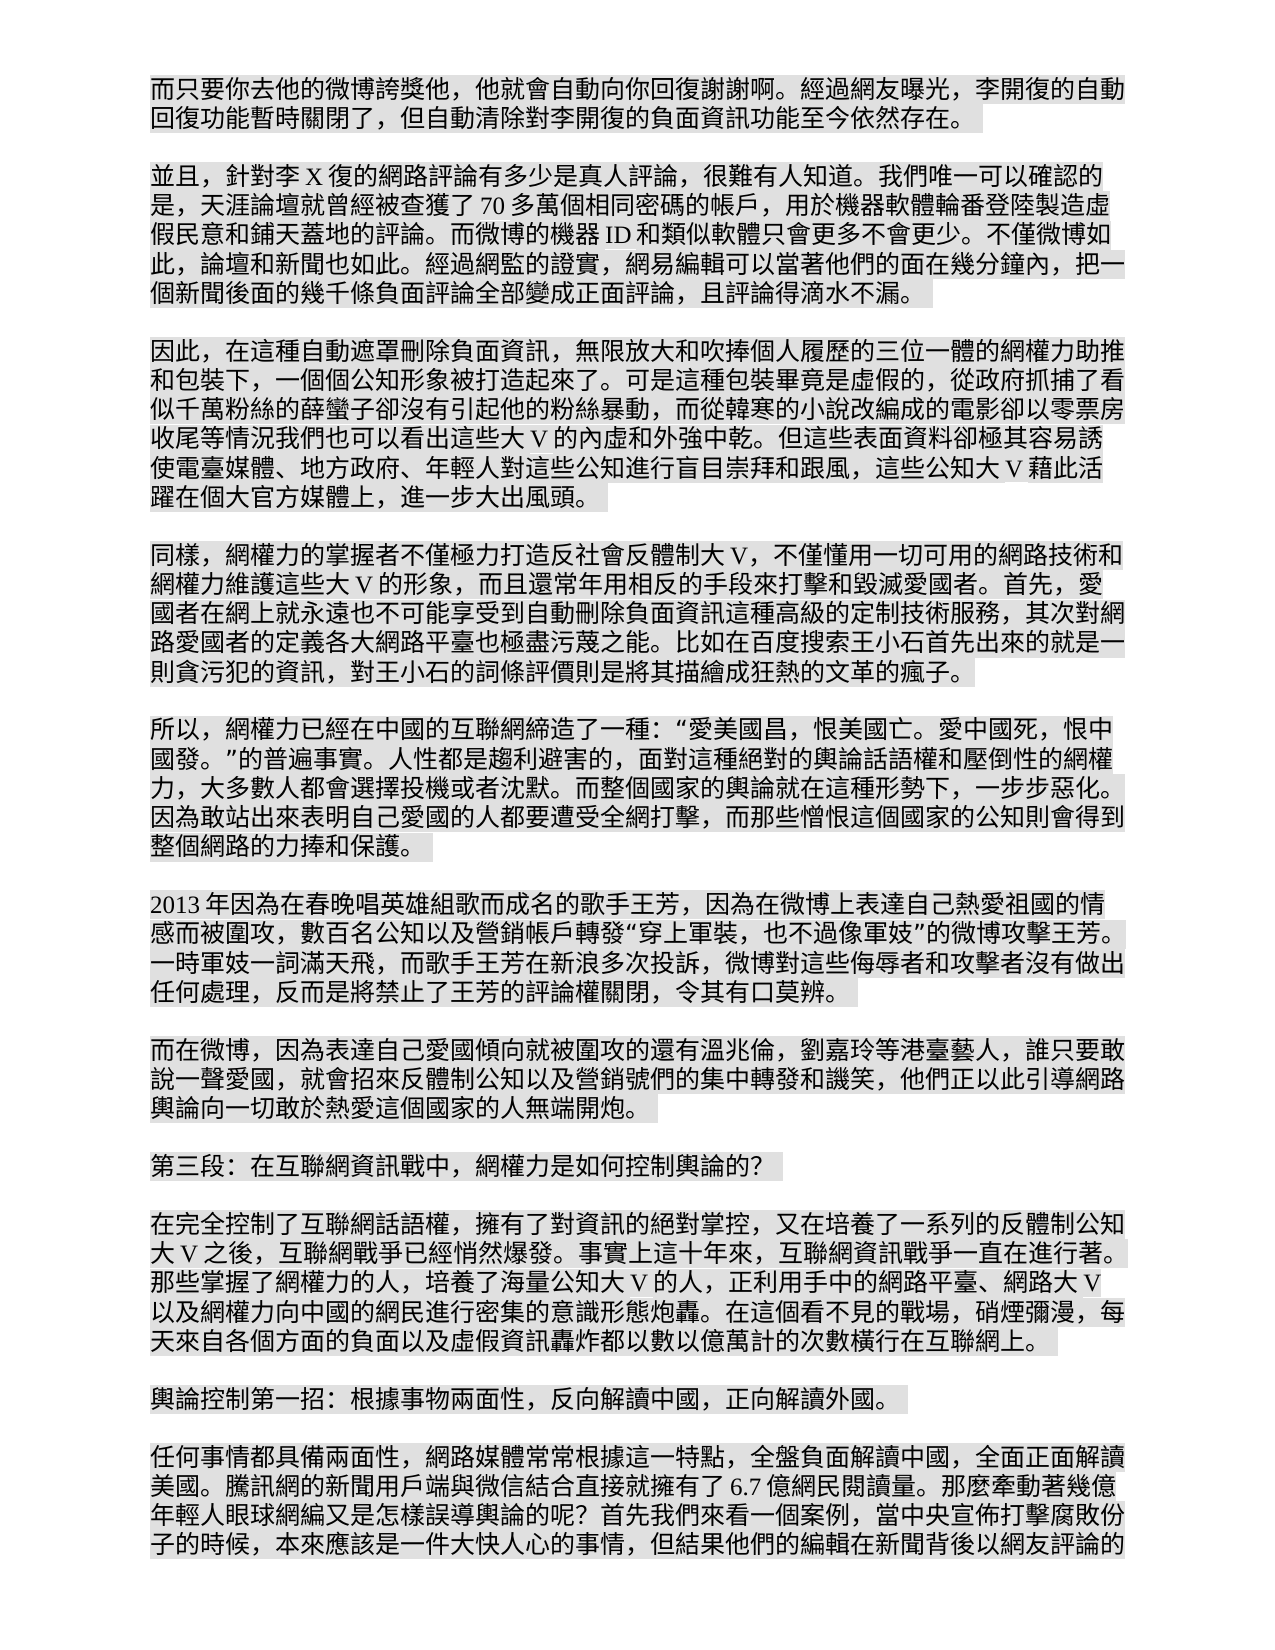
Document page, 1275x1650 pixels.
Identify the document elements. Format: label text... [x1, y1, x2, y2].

text 謝謝如龙提供這文章的連結。我怕連結往往很快就會失效，所以把文章複製下來，轉成繁體，讓台灣人讀一讀。強烈推薦。 第一次聽到韓寒，盛傳上億點閱率，於是我就去看他寫些什麼，文筆不錯，但內容並無深刻之處，水平一般，往往是一些所謂社會批判，但多屬雞毛蒜皮。於是我感到很不解，這樣的文字為何動輒千百萬人及時點閱，看兩篇就膩死了不是嗎？我並沒有任何推論，只是當時確實覺得很納悶。 後來，慢慢懂了網路，懂了網軍，懂了資訊操控，再加上台灣全然肆無忌憚的哄抬與造神現象，把那些綠油油的低能無恥的人渣們，一個個捧成明星、英雄、意見領袖，我這才真正看清楚我是活在一個什麼樣的世界中。 人們常把中國和言論管控及缺乏言論自由畫上等號，這完全是鬼扯蛋。中國的管控能力與範圍，差不多就像我在管控巴勒網一樣，只及於自身，而不是像美國那樣無所不在地管控全世界，並且每天散發根本數不清的各種假新聞與扭曲不實言論。我難道不能管理巴勒網？難道我要讓那些垃圾文字及造謠扭曲的極大量訊息充斥整個巴勒網？中國的言論管控，頂多就是像巴勒網這樣，把它乘以一億倍，都遠遠還比不上西方社會及美國滴水不漏無孔不入的管控、滲透與攻擊。 我始終相信這是一個大問題，但它的解決恐怕得透過兩樣東西，一是科技能力，二是資金。天底下並沒有所謂 "清者自清濁者自濁" 這回事；清濁的呈現，恰恰反映了一種能力的展現。這基本上就是一場戰爭，美國在這方面遙遙領先，中國卻像個很善良的北七那樣，每天吃啞巴虧，每天被霸凌，自己是這場戰爭的最大受害者，卻反而還揹了滿身黑鍋。 陳真 2017. 08. 26 =========================== 周小平：文化冷戰與網權力揭秘 2014-03-24 來源：https://goo.gl/dzbNFD 中美較量進入關鍵時代，硬實力不斷下滑的美國，為何仍自信滿滿？ 美國的巧實力和軟實力究竟是如何運作的？ 互聯網為何屢屢淪為顔色革命的最大幫兇？ 看不見的網路輿論為何可以輕易操縱政局？ 泛濫的虛假資訊和失控的網路當如何治理？ 批量化造謠與軍團化的輿論犯罪與資訊恐怖主義究竟應如何防範？ 第一段：網路輿論和網權力是如何失控的？ 進入21世紀以來，網路成為了一種全新的資訊獲取方式，憑藉其快捷的傳播效率和靈活多變的特色受到了全體年輕人的追捧。網路資訊傳播方式超越了工業時代的報紙、電視、千倍不止。其差距就好像火藥槍與原子彈的差距一樣。 有人曾經對我說“周小平，我認為網路是年輕人獲取資訊的重要渠道。”我回答他說：“不對，網路不是年輕人獲取資訊的重要渠道，而是唯一渠道。”現在的年輕人不看電視也不看報紙，即便偶爾看了，他們也不會完全相信電視和報紙的說法，而是會去網路上求證一下，或者通過網路參與討論。因此，互聯網成為了年輕人獲取資訊建立世界觀的唯一渠道。但是，現在這個渠道早就被別人佔領了。 與美國對互聯網的嚴格管理相反的是：我們國家的互聯網一直處於一種疏於管理的狀態。這種疏於管理的狀態造成的結果並非是讓中國的互聯網變成一個無序的自由資訊場，而是讓中國的互聯網淪為了一個被他人掌握和控制了的意識形態戰場。這種明顯的控制我們可以從以下幾個方面清晰地得到驗證。 首先：任何一個網民從進入網路世界的第一刻開始就落入了一個精心設計且組織嚴密的資訊圈套中。比如當網民註冊微博的時候，微博會自動推薦網民關注幾十個帳戶，而這些帳戶裏推薦的大V，100%都是在網上罵政府，或者傳播歷史虛無主義者，造謠，抹黑中華民族，貶低中國人，反對中國現行體制的博主。沒有一個愛國者能享受到這種“待遇”。 而在互聯網協會召開的一次研討會上，有人當面質疑網路媒體只推薦公知的時候，一位從21財跳槽到騰訊的總編輯則這樣當著國新辦和互聯網協會的政府官員回答道：“如果你們愛國者想要獲得我們媒體的推薦，那麼只有一個辦法，就是你們也像公知那樣說話，也推廣公知的理念，否則我們的平臺絕對不會推薦你們的東西。”。我覺得像這樣的人會毀了騰訊的新聞事實派的招牌，這樣的人是騰訊的負資產。 也就是說，在中國的互聯網上誰的粉絲多少，絕對不是由這些人自己的才能獲得的，而是憑藉他們的政*治站隊來獲得的，誰把中國罵得狠，誰反黨反得凶，誰就有粉絲，誰就有話語權。比如某著名反體制律師就在微博的推薦下，幾個月漲了數百萬粉絲。這些粉絲全部是被動，被迫關注的這位律師。因此在網路平臺上，任何一個人，都可以成為大師和大V，前提就是你得醜化中國，反對體制。只要你敢醜化中國，反對體制，自然就會有掌握網路推薦權的人，會給你助力添柴。 因此中國的網民從一上網開始，就會被迫地受到這些反社會和反體制大V的誘導，而那些反駁公知的聲音，愛國的聲音則被生硬的遮罩了，所以在現在這個網路上愛國的聲音永遠辯論不過恨國的聲音，正能量遠遠少於負能量。其原因就是在於網權力的擁有者刻意推薦恨國大V，刻意推薦負能量資訊。然而他們不僅大量推薦恨國大V，刻意推薦負能量資訊。而且還刪除正能量資訊，封殺正能量博主。在當前的互聯網，愛國者不僅得不到推薦，就連正常行文也不行。針對愛國者和正能量的各種封殺手段層出不窮，一刻都沒有停止過。 比如在微博上，他們讓公知大V漲粉，卻讓愛國者掉粉。比如我和一些朋友的賬號都出現了很奇怪的現象，那就是我們的真實粉絲關注和互相關注總是會莫名其妙地被自動取消，而粉絲質量也越來越差。每天都會有大量的僵屍粉和機器人ID替換掉我們的真實粉絲。 在微信，任何一篇正能量文章，哪怕是經過正規媒體發表的，微信的編輯也會將其遮罩，禁止群發。而抹黑中國的，造謠中國的，都會被大量放行。比如，12月25日發佈紀念毛主席的文章《他和他們的家國夢》，全文無一個敏感詞，竟被微信遮罩，但同日，拐彎抹角詆毀毛主席的文章《毛澤東和他的情婦們》卻被微信編輯大量放行，轉發數億次之多。再比如文章《請不要辜負這個時代》時常微信遮罩，而用假資料造謠抹黑中國的所謂《2014年中國國情資文》則被微信編輯大量放行，轉發數億次之多。再在比如質疑公知的微信經常被編輯封殺，而造謠總書記家人的謠言《習主席的女兒為什麼拒絕回國》則被微信編輯大量放行，轉發數億次之多。 不僅在微博和微信，在網路各大論壇，新聞頻道也是如此。恨國公知，反體制人物的言論永遠會被熱門置頂，而愛國者的文章則從來享受不到這個待遇，就算偶爾被要求推薦，他們也只是做個樣子，放在一個沒有流量的位置，或者給你換一個沒有意義的標題，以此來降低你的文章點擊量。所以，在這種情況下，中國的年輕人如果不反黨反社會反體制那才怪了。意識形態的形成是大量資訊長期灌輸的結果，但年輕人每天接收到的都是這些資訊，我們還能奢望網路上能誕生正能量嗎？顯然是不行的。 第二段：網權力是如何打造大V，又是如何打擊愛國者的？ 我們都知道反體制公知大V似乎在網上民意很高，當然這是因為網權力的掌握者給予了他們大量的粉絲和話語權，網路平臺的編輯給予了他們大量的推薦。可這僅僅是一個方面，因為網路上一直也充斥著對他們的質疑之聲，可是質疑反體制公知大V的聲音卻總是無法放大。我們還知道網路上一直都有一群愛國網友在自覺自願地愛國，在積極主動地散播正能量，他們的支持者不少，可是他們卻總是被輕易地造謠和抹黑，這一切是怎麼發生的呢？ 偶像在數位時代是最容易被塑造的東西，因此網權力的掌握者可以通過互聯網輕鬆造神，大多數互聯網的公知大V其實都是經不起推敲的，但網權力的掌握者可以讓他們不受到推敲。大多數愛國者在網路上實際表達的不過是一些樸素的愛國情懷，他們本身都是一些平凡的普通人，但網權力的擁有者則可以輕鬆地針對他們發起一場無處不在的網路大字報，用文革的方式將他們打倒。 比如著名公知李X復(陳真按：可能是指李開復)，造謠傳謠只是他的副業，而通過深入中國互聯網產業，頭頂天使投資人的光環，對中國互聯網從業者和創業者進行精神洗腦這才是他的真正使命。在他掌舵穀歌期間，穀歌用棱鏡計劃監控和盜取中國政府資料以及網民網銀資訊，他多次在各種互聯網創業大會上宣傳基督教和美國的所謂的民主體制，2012年他甚至誘騙了即刻搜索的鄧亞萍，他向鄧亞萍推薦了兩個自己原來在穀歌的手下，用一紙協定將即刻搜索的現金流耗盡，卻沒有給即刻搜索完成任何產品。但就是這樣的一個人，為什麼他在互聯網上看起來依然是擁泵無數好評連連呢？答案很簡單：這是一種假像。 李X復的微博下面千篇一律的粉絲祝福看似無可匹敵，但實際上這裏面是因為有人對其進行了技術處理。就算你半夜三點去李開復的微博評論批評他，或者用事實反駁並艾特他，那麼幾分鐘後你的批評就會被自動清除，然後拉黑，這種工作量顯然不是人力可以完成的。而只要你去他的微博誇獎他，他就會自動向你回復謝謝啊。經過網友曝光，李開復的自動回復功能暫時關閉了，但自動清除對李開復的負面資訊功能至今依然存在。 並且，針對李X復的網路評論有多少是真人評論，很難有人知道。我們唯一可以確認的是，天涯論壇就曾經被查獲了70多萬個相同密碼的帳戶，用於機器軟體輪番登陸製造虛假民意和鋪天蓋地的評論。而微博的機器ID和類似軟體只會更多不會更少。不僅微博如此，論壇和新聞也如此。經過網監的證實，網易編輯可以當著他們的面在幾分鐘內，把一個新聞後面的幾千條負面評論全部變成正面評論，且評論得滴水不漏。 因此，在這種自動遮罩刪除負面資訊，無限放大和吹捧個人履歷的三位一體的網權力助推和包裝下，一個個公知形象被打造起來了。可是這種包裝畢竟是虛假的，從政府抓捕了看似千萬粉絲的薛蠻子卻沒有引起他的粉絲暴動，而從韓寒的小說改編成的電影卻以零票房收尾等情況我們也可以看出這些大V的內虛和外強中乾。但這些表面資料卻極其容易誘使電臺媒體、地方政府、年輕人對這些公知進行盲目崇拜和跟風，這些公知大V藉此活躍在個大官方媒體上，進一步大出風頭。 同樣，網權力的掌握者不僅極力打造反社會反體制大V，不僅懂用一切可用的網路技術和網權力維護這些大V的形象，而且還常年用相反的手段來打擊和毀滅愛國者。首先，愛國者在網上就永遠也不可能享受到自動刪除負面資訊這種高級的定制技術服務，其次對網路愛國者的定義各大網路平臺也極盡污蔑之能。比如在百度搜索王小石首先出來的就是一則貪污犯的資訊，對王小石的詞條評價則是將其描繪成狂熱的文革的瘋子。 所以，網權力已經在中國的互聯網締造了一種：“愛美國昌，恨美國亡。愛中國死，恨中國發。”的普遍事實。人性都是趨利避害的，面對這種絕對的輿論話語權和壓倒性的網權力，大多數人都會選擇投機或者沈默。而整個國家的輿論就在這種形勢下，一步步惡化。因為敢站出來表明自己愛國的人都要遭受全網打擊，而那些憎恨這個國家的公知則會得到整個網路的力捧和保護。 2013年因為在春晚唱英雄組歌而成名的歌手王芳，因為在微博上表達自己熱愛祖國的情感而被圍攻，數百名公知以及營銷帳戶轉發“穿上軍裝，也不過像軍妓”的微博攻擊王芳。一時軍妓一詞滿天飛，而歌手王芳在新浪多次投訴，微博對這些侮辱者和攻擊者沒有做出任何處理，反而是將禁止了王芳的評論權關閉，令其有口莫辨。 而在微博，因為表達自己愛國傾向就被圍攻的還有溫兆倫，劉嘉玲等港臺藝人，誰只要敢說一聲愛國，就會招來反體制公知以及營銷號們的集中轉發和譏笑，他們正以此引導網路輿論向一切敢於熱愛這個國家的人無端開炮。 第三段：在互聯網資訊戰中，網權力是如何控制輿論的？ 在完全控制了互聯網話語權，擁有了對資訊的絕對掌控，又在培養了一系列的反體制公知大V之後，互聯網戰爭已經悄然爆發。事實上這十年來，互聯網資訊戰爭一直在進行著。那些掌握了網權力的人，培養了海量公知大V的人，正利用手中的網路平臺、網路大V以及網權力向中國的網民進行密集的意識形態炮轟。在這個看不見的戰場，硝煙彌漫，每天來自各個方面的負面以及虛假資訊轟炸都以數以億萬計的次數橫行在互聯網上。 輿論控制第一招：根據事物兩面性，反向解讀中國，正向解讀外國。 任何事情都具備兩面性，網路媒體常常根據這一特點，全盤負面解讀中國，全面正面解讀美國。騰訊網的新聞用戶端與微信結合直接就擁有了6.7億網民閱讀量。那麼牽動著幾億年輕人眼球網編又是怎樣誤導輿論的呢？首先我們來看一個案例，當中央宣佈打擊腐敗份子的時候，本來應該是一件大快人心的事情，但結果他們的編輯在新聞背後以網友評論的方式，推薦了一條引導性的讀後點評，是這樣寫的：“傻不傻啊，這樣搞只能把有才能的人逼得離開政府，留下來的都是混日子的南郭先生，以後出臺一些更荒謬的政策，讓你們哭去吧。” 再比如，美國警察毆打亞裔老人的新聞，這些網編則向網民解讀道：“打得好，要是中國警察也這樣就好。這說明美國執法必嚴，是法治國家。”——這真是為美國洗地不遺餘力，為抹黑中國不分青紅。 同樣的問題也出現在其他的網路媒體，比如財X網這條微博就很有代表性，當美國人製作巨大的巧克力棒的時候，他們吹捧說這是創意，是世界上最好的巧克力公司。當中國人製作巨大的月餅的時候，他們說這是浪費，是恥辱。 而類似的現象，在互聯網行業已經是一個普遍現象。幾乎每條新聞互聯網編輯們都是這樣操作的，每天都有數以億萬計的人在瀏覽這種負面解讀的新聞。不信，我們隨手翻幾條新聞，看看當這些新聞觸網之後，都變成了什麼模樣。 比如這條， 環球時報的原文是：《中國海監船追擊日本漁船出12海裏》，但結果竟然被網路媒體改為：《中國海監船在釣魚島12海裏處停止追擊》。 解放軍報原文：《中國夢的自信在哪里》，但結果竟被網媒改為：《軍報：我們的主義是宇宙真理》 網友文章原文：《運9之迷-我國新型運輸機初探》，但結果竟被網媒改為：《中國運9自動化程度仍不如C-130》。 環球網原文：《默克爾向中國傳遞合作信號》，但結果竟被網媒改為：《默克爾希望中國對制裁伊朗態度積極》。 人民網原文：《俄羅斯披露中國強大的防空戰力，紅旗16性能出色》，但結果竟被網媒改為：《中國防空系統難以抵擋巡航導彈攻擊》。 人民網原文：《俄媒披露中國或造千架四代機，數量在世界居首》，但結果竟被網媒改為：《中國三代機發動機性能不達標，殲20難成功》（原文沒有一字和發動機有關）。 人民日報原文：《摒棄“狹隘的極端主義”》，但結果竟被網媒改為：《黨報：因腐敗就否定國家太極端》。 解放軍報原文：《理解不曲解》，但結果竟被網媒改為：《軍報：領會領導意圖的幹部才是好幹部》。 環球時報原文：《美國中國日本等國投票反對廢除死刑》，結果卻被網媒改為：《111個國家支援暫停死刑，中國和朝鮮反對。》等等等等，不一而具。這樣的負面解讀在互聯網已經持續了十多年，請問，天天用這種角度看中國的年輕人們又怎能不對這個國家和政府充滿了困惑和鄙視以及敵意呢？ 輿論控制第二招：遮罩美國負面，放大中國負面。資訊炸彈飽和轟炸。 我們通常都認為有爭論才有進步，但是如果網路平臺的話語權全盤失控的話，那麼任何爭論都沒有意義。因為網路媒體只放大一方的聲音，卻遮罩另外一方的聲音。在這種極不公平的網路環境下，沒有人可以與之辯論。比如在中國好還是外國好的問題上，網路平臺全面倒向美國，以集團軍的方式作戰從多個角度不同層面進行資訊轟炸。 比如在百度搜索：“福利非常好,水費全免,電費非常便宜”這組關鍵字我們可以看到有552萬個搜索結果，這些網路文章幾乎覆蓋了所有的論壇和微博微信產品，貼得到處都是。這些文章千篇一律，使用的是同一個模板，同樣的內容。唯一不同的是國家的名字，這些帖子的編造者用遊記或者出差筆記的手法，吹捧各個國家的福利待遇好，有澳洲、法國、臺灣、印度、英國、日本、美國、韓國、甚至尼泊爾、埃及、伊拉克等等，從房價到醫療再到教育、再到衣食住行進行全面的造謠，吹捧中國以外的地區人民生活都是天堂，只有中國最糟糕，矛頭直指共產黨和中國體制，而大量沒有出過國的網民都十分相信這些遊記和內容。這種從衣食住行方方面面抹黑中國的謠言段子在微博微信上更是泛濫成災。 甚至連法X功(陳真按：法輪功)等一些邪教的資訊以及他們編造的政治謠言也有職業水軍長期在微信上到處散佈，每個微信公共賬號博主都曾經收到過。而這種大規模的有組織的行為顯然不是網友自發的，只能是來自境外勢力的專業運作。 此外，大多數的網路熱點的爆發，公知以及網路平臺編輯們的參與無處不在。他們憑藉手中的粉絲數量或者編輯權力可以隨時隨地製造熱點。他們可以把警察抓壞人可以說成暴力執法，把老人摔倒可以說成城管打人，把“消防員奮戰2小時把被洪水圍困的9個市民救起了8個。”的新聞篡改為“飯桶消防員2小時救不回1個人。”可以說高鐵有輻射，也可以說殺人犯是英雄。他們為什麼會有如此翻雲覆雨的能力呢？如果我們仔細觀察就不難發現，這些熱點事端或者謠言的背後都有公知大V們集體轉發和網站編輯們暗中推波助瀾。 通常情況下，那些平時造謠傳謠的各種營銷微博，只是在利用虛假歷史或者誇張的謠言吸引要求，公知們也是各推各的理念，但在需要製造社會熱點的時候，他們則必然會集中力量去轉發同一個帖子，就像約好了一樣。所以，政府偶爾警告幾個甚至十幾個公知根本沒有用，只要一半以上的營銷號和公知參與轉發，就足以形成巨大的網路熱點，在很多熱點事件上，我們都不難看到各類公知賬號在極短的時間內像排隊一樣地轉發。 不僅公知會集中轉發炒作，而且網站小編還會利用自己手裏的網權力，為這些謠言和熱點事件推波助瀾，他們或者在論壇上給這些帖子置頂，加精，強推，又或者在微博上給這些微博加分，幫助其擠進熱門排行榜，甚至動用軟體的群發功能向數以億計的網民群發謠言。 2013年，有網友混入了公知們組建的轉發聯絡群，就獲得了他們在造謠污蔑王小石、周小平等網攻擊事件中的操作手法，他們首先是編造謠言，用一個匿名的小號發佈，再邀請幾十個公知以及營銷號進行集中轉發。然後微博編輯再幫助他們加分加熱點，以及通過微博以及各大網路新聞軟體向數億微博用戶群發謠言。而公知和營銷號之所以這樣幹，是因為他們可以賺到錢。從支付寶交易記錄來看，如@擺古論今 @高會民這樣的中小V營銷號，轉發謠言一次150，原創一條300元，一個月有數百條，收入數萬元，而其他大V價格更高。 而同樣的操作手法在東莞掃黃、北京7.23大雨、廈門公交車縱火案、余姚大水、馬航飛機失事、雅安地震、自來水含鉛、只有中國有霧霾、中國崩潰論、夏俊峰案、冀中星爆炸案、縫肛門假新聞、陳寶成假抗拆，以及楊佳案等數百起社會熱點話題中都屢見不鮮。 比如在霧霾問題上，就是如此。全世界都在治理霧霾，中國確實需要環保，這些都沒有問題。但是網路卻把一個現象極端放大，形成一種全民恐慌。。每當美國大使館發佈pm2.5預報，就有無數營銷帳戶和公知拼命轉發，並且像墨迹天氣、百度首頁以及其他天氣預報手機軟體也都紛紛跟進，一方面編輯隨意修改或誇大污染值，網友每天打開手機和百度首先映入眼簾的就是“嚴重污染”四個字。 在這些網路編輯眼裏，只要起霧就是污染，只有藍天白雲才是無污染，全然不顧只要起霧pm2.5必然飛快上漲的基本科學常識。大多數國家都不會以單獨的pm2.5濃度作為污染值來發佈，而是會根據大氣中的有毒成分來公佈，可唯獨中國的媒體和天氣軟體是用pm2.5來衡量污染值的。 在同一天，我們看到北京氣象臺發佈的分明是陰天有霧，有輕度污染。但是在這些軟體和百度首頁以及各大門戶網站上卻是紅色大字：“嚴重污染”。甚至只要網友在霧天打開微博，無論閱讀什麼資訊，頂部都經常會出現利用霧霾大搞軟體營銷的非法廣告。 每逢大霧，必有大謠，無論正規媒體闢謠多少次，但說中國煤炭含有放射性，每年幾萬噸鈾燃燒到空氣中造成放射性霧霾的虛假消息仍然成億萬次地通過微信鋪滿了全國的大部分手機。只要有利於引起負面情緒，不管再假的謠言，都會得到微信編輯的放行。 實際上霧霾絕非中國特色，天氣為主導才是主因，全球霧天PM2.5濃度都很高，通過網路查詢我們不難看到日本、英國、法國、美國同樣如此。早就有在國外留學的網友拿出英國、美國、法國、日本PM2.5經常爆表的資料來反駁“中國霧霾論”，但網站編輯面對這些網友發出的：“外國起霧PM2.5也爆表的質疑”時，則巧妙地用兩種截然相反的態度去誘導輿論。 我們經常看到同樣的頭版位置，如果是中國起霧編輯就會加上“嚴重污染”“市民戴口罩出行”等解讀，而如果是美國起霧，編輯們則加上“芝加哥恍若仙境”“自由女神騰雲駕霧，仿佛浮在空中美輪美奐。”甚至各大網站還集中轉發“中國霧霾漂到日本”，“美國霧霾是從中國飄過去的”這樣的假新聞，以此吹捧美國環境，詆毀中國環境。 其實，任何一個國家都沒有用pm2.5來作為污染衡量標準，因為只要下雨下雪起霧都必然爆表，即便原始森林也不例外。但中國媒體卻拼命放大霧，甚至搬出霧霾這個辭彙來進一步誇大中國的環境問題。 除此之外，篡改搜索結果也是網路媒體的慣用手段。比如你通過網路查找網路電子詞典，或者使用搜索引擎，關於美國的基本都是正面的，關於中國的則基本是負面的。2013年我曾經在央視《對話》節目中曝光過使用百度搜索“奧巴馬打傘”出來的結果是奧巴馬自己打傘，和中國幾個鄉長讓別人打傘的畫面，搜索“美國警察打人”出來的結果全部是中國警察和城管打人的圖片。 當時在場的幾位嘉賓和北京市互聯網協會的佟力強均現場測試證實了這一點，消息曝光後百度編輯和相關技術人員迅速修正了這一“問題”。但更多的關鍵字卻並沒有修改，比如現在搜索“外國人下跪”出來的畫面卻依然全部是中國人下跪的畫面，搜索“小布希打傘”出來的結果依然是小布希自己打傘並且和中國個別幹部讓部下打傘的照片。再比如搜索查找百度百科，關於謠言的定義引用的案例卻是“一則謠傳中央日報稱毛主席能活140歲。”等等等。 基本上，網路詞典和搜索引擎是現在的年輕人學習知識的主要來源，但是我們可以看到在那上面美國的歷史、英雄人物、典故都被全面美化的，而中國的歷史或者熱點辭彙則被片面地解讀著，甚至有官員被紀委查獲落馬以後，他們的百度詞條也會被修改為“中央維穩系畢業”，但是對美國的官員就算欠錢不還，鋪張浪費，但百度詞條也將其定義為“廉潔簡樸”。因此我們不難看到一些互聯網從業者正在系統性地利用一切機會謠翻中國，誤導網民。 不僅如此，在散播那些敢於抹黑中國和如果造謠詆毀中國的公知言論方面，網站編輯們的推波助瀾已經到了幾乎毫無底線的地步。比如韓寒發表的微博或博客總是點擊率很高，但這並非韓寒的文章寫得好，或者他的信徒多造成的，其電影票房慘澹到令人髮指就是很好的證明。韓寒的微博轉發量大完全是因為微博經常將他的文章強制推薦給所有網民看的結果。 不管你看什麼新聞，哪怕是在微博上看十八大的新聞或者兩會的報道時，用戶也得被迫先看一遍韓寒那些批判社會的文集，每天超5億人使用的搜索引擎在也最重要位置力捧韓寒。 這種密集的資訊轟炸對輿論的誘導效果十分明顯，比如當央視揭露薛蠻子嫖娼的時候，當時輿論風氣還是很正的，網民都覺得一個60歲的老男人還嫖娼是在是太過份了。但短短幾小時後，替薛蠻子洗滌和辯解的奇談怪論就遍佈了整個網路。不僅是各種大V營銷號在微博微信上替薛蠻子開拓，而且在幾大門戶網站的所有新聞頁面右側，都瞬間堆滿了對薛蠻子報以辯解、同情、開脫或反諷政府的微博內容，哪怕是與之毫不相干的新聞也是如此。要知道門戶網站新聞每天都是數以億計的年輕人在瀏覽，因此他們的輿論方向和對事物的態度不可能不被網編用這種方式引導。這種手段網編們在對待政府對東莞進行掃黃的行動中，也是如法炮製。 千里之堤毀於蟻穴，網路正是通過有無休止的每一篇都看似“危害不大”的段子和新聞鋪天蓋地地衝擊著中國人的意識形態，每天都有數以億萬計的職業段子在網路中流傳，影響著中國的全體年輕人。 輿論控制第三招：混淆視聽，借刀殺人。 今天的互聯網已經是年輕人的唯一資訊渠道，深得年輕人信任和喜歡，因此今天掌握了推薦權和刪除權的網路編輯和網路程式師實際權力和影響力已經非常之大，遠遠大過人民日報和央視的責任編輯，而且他們不會因為自己的行為而負擔任何的責任。他們動動指頭就可以輕鬆決定數億網民的輿論方向價值信仰，甚至決定網友的生殺大權。 在傳統媒體，編輯以及責任編輯包括記者都有上崗資格考試和審核，出了問題還要承擔責任，這在任何一個國家都是如此。但是中國的這些網路編輯們卻不需要經過任何考核，也不需要承擔任何責任，徹底的在法律的管轄之外行使著無邊的網權力。 那麼經常上網的一些三觀比較正的網友經常會發出這樣的感歎，就說感覺網路是個奇怪的地方，支援自己的國家是會被刪除被封號的。而用造謠的方式詆毀自己的國家，或者吹捧美國卻會得到大力的推薦。那麼編輯們是怎麼做到這一點的呢？我們都知道有時候在面對謠言或者敏感事件的時候，政府是會下達一些刪除指令的，然而這些指令最後都是由網編們去落實，這些網編則常常反向執行，借刀殺人。 比如之前公知大V在網上極力吹捧駱家輝清廉節約，並借機吹捧美國體制，瘋狂詆毀中國官員和中國制度。於是我就轉了一篇文章，就是關於駱家輝和拜登生活奢侈，以及欠中國企業的錢賴著不還的新聞，當時轉發量也很大，可是突然間這個帖子就被刪除了。於是我就投訴，結果新浪答復我說：外交部說了，關於駱家輝的敏感資訊必須刪除。結果呢我又去問外交部的熟人，他們答復說確實是有要新浪刪除關於駱家輝的敏感資訊，但是主要是針對西藏問題，所謂人權問題的帖子，並不包含我所轉發的新聞。你看，編輯們就是通過這樣的手法，故意濫執法，借刀殺人。而那些瘋狂吹捧駱家輝清廉的帖子卻一條也沒有刪除。 再比如前幾天新浪著名微博漫畫公知@魏克漫畫故意在轉發王芳的微博時大罵《英雄讚歌》的演唱者是“舔菊獻媚”，微博附帶著彭**的頭像和名字以及歌曲試聽。著名的愛闢謠網友@媣稥批評到：“這哪里是針對王芳？英雄讚歌的演唱著是彭**，你發這樣的微博明顯是針對習家。”隨後這個在微博上以闢謠為原則，從不參與左右之爭，從不參與意識形態之爭的網友帳戶被徹底消號，微博編輯給出的理由同樣是：“國X有規定，凡是涉及彭**的微博一律刪除。”結果就是這樣，替第一夫人打抱不平的網友被徹底刪除了，而真正漫駡彭**的始作俑者卻一點事也沒有，僅僅是那將條微博一刪了之，今天其依然活躍在微博，得到編輯們的強力推薦。 同樣，當公知被質疑的時候網編們一定會出來為止維護形象。而當愛國者被攻擊的時候，網編們則堅定地和造謠者站在一起。2014年2月20日，四川前黑社會老大劉漢被捕。有網友爆料稱新浪公知@李大眼在微博上把中國罵了個底朝天，對中國的一切都看不慣，唯獨只有一篇是誇獎中國的某所希望小學，而那所小學恰恰就是劉漢修建的。當然僅憑這種聯繫顯然不能揣測李大眼和劉漢之間有什麼關係，但是環球時報的微博發表了一條微博講出了這兩件事的聯繫也並無過錯。但環球的一條微博很快引來了震怒，不僅打電話要求環球時報立刻刪除這條資訊，而且多名公知也集體聲援李大眼，為李大眼辯解，要求環球時報“給個說法”。事後環球清空和刪除了之前所發的相關微博。 然而同樣是這批人，當南都評論的官方微博轉發王小石是貪污犯，新京報官方微博公然造謠周小平是勞改犯，公知集體轉發污蔑王芳是軍妓等等虛假資訊時候，不僅反社會公知大V們大都參與了轉發和擴散，而且微博微信編輯們不僅不會將其刪除或闢謠，反而將這些謠言送上微博頭條，甚至動用手機用戶端強制彈出等手段，讓謠言得以充分的傳播。網站以及微博微信的編輯們不僅對人如此，對國家也是如此。那些造謠中國軍隊，中國警察，中國體制，中國文化以及虛無歷史的帖子他們從來就不會去主動刪除，每次都是網友自發的，證據確鑿的闢謠微博都已經好幾天甚至好幾個月之後，針對中國的惡毒謠言卻依然高挂，沒有人處理。 比如一些媒體微博用PS的圖片造謠中國沒有森林，無數網友用大量證據投訴微博管理員也視而不見但是對美國他們卻倍加關注，精心呵護。在中東亂局爆發時候，公知紛紛吹噓這些美國為了民主而挑起的正義戰爭。而環球時報的微博則發表了一系列由美國大兵舉牌的反戰圖片，有效地反駁了公知們的言論。然而編輯則直接電話威脅要求環球時報立刻刪除這些對美國的不利資訊，否則就視為謠言處理，將打上不實資訊的標簽，在此威壓之下環球時報只得選擇刪除微博。而這條資訊卻100%是真實的，甚至連美國自己的CNN網站上都不難找到。但微博對美國的呵護之情顯然已經高過了美國境內的自身媒體。 除了在網路上逆向操作，故意借刀殺人打擊愛國者，保護反體制反社會大V之外，這些人還通過成立輿情分析公司，賣給政府虛假輿情專報的方式來打擊愛國者，吹捧大V為反體制大V。試圖用這些虛假的輿情資訊從中共內部影響和誤導政府決策。像某輿情公司，通過與中國官方媒體的合作取得了“官方外衣”以後，就經常如此。他們不僅自己就是經常通過種族歧視式的方式在微博微信上造謠傳謠，更常常謊報輿情和軍情誤導政府決策。 在此人所在輿情公司提供的專報裏，那個常年在課堂高喊：“中華民族就是豬一樣的民族、毛澤東是個人渣、中共故意餓死三千萬”的某歷史老師被吹捧為“極受網友歡迎的風趣幽默的歷史啓蒙者，就算有些語言不妥，但總體說來他是網路上最受網友喜歡的歷史老師。”，把和疆獨份子來往密切，在微博上為黑社會頭目劉漢事迹站臺的李大眼吹捧和評選為“中國大時代銳士”“年度博主”“百度新聞人物”等等等等…… 而這些輿情公司之所以能把輿情分析扭曲成這樣，是因為他們採用的資料都是來自這些些反體制反社會大V自己或者其支持者的微博評論。儘管那些反對和揭露那位歷史老師的網友更多，儘管質疑李大眼或者李X復、薛蠻子等大V的微博早就經常得到上千萬的訪問量和數萬計的網友支援，但這些民意卻被這樣的輿情公司有意忽略掉了。 比如在收集夏俊峰案等熱點案件的網民反應時，在收集周小平、王小石等人的愛國文章網民反應時，以及在收集劉嘉玲、溫兆倫在微博發表愛國觀點之後網民反應時，這些輿情公司同樣如此翻雲覆雨。儘管那些力挺愛國者、愛國明星、揭批和反對夏俊峰案、圍攻高鐵、圍攻PX的支援率儘管也很高，儘管這些人的聲音也能獲得數萬網友支援和評論力挺，但這些聲音和資料從來都不會被這些輿情分析公司收集，反而是那些咒駡愛國者、愛國明星和力挺公知的轉發卻總是能得到精確地統計。 這種有選擇的輿情收集常年向政府傳遞著錯誤的民意信號。因為有幾萬個公知的粉絲和水軍機器人質疑中國的奧運冠軍，於是我們的奧運健兒回國後只得低調處理仿佛做了什麼丟人的事情一樣，而其他國家的奧運冠軍回國後則會得到英雄般的夾道歡迎。因為有幾千個公知的粉絲和機器人在評論裏質疑謾駡和造謠愛國者，愛國者就被戴上了“有爭議”的高帽子被正規媒體冷藏，而美國的愛國者則會得到正規媒體的尊重。因為有幾千個公知和機器人在評論裏質疑謾駡那些敢於誰自己愛國的明星，這些明星就也被戴上了“有爭議”的高帽子失去了很多上臺表演的機會，而美國這樣的愛國明星則會得到更多的上臺表演機會……如果說社會的正能量是靠激勵正面偶像打擊負面偶像來建立的話，那麼這種虛假的輿情分析資料其目的就是在試圖讓中國政府做出打擊正面偶像，激勵負面偶像的錯誤決策，長此以往後果不堪設想。 第四段：千里之堤毀于蟻穴，文化冷戰早已針對中華文明核心下手。 如果有一隻猛獸出現在村莊附近，那麼村民們一定會特別緊張，嚴加防範。但是如果出現在村莊裏的是一隻白蟻則根本不會有人去注意。而美國的文化冷戰也正是通過這樣的方式進行的。他們組織職業寫手日夜編撰著成千上萬的文章和段子，通過美資背景控制的這些網路平臺以及精心打造的導師、偶像和大V在中國社會廣泛傳播。每一段篇文章看似“問題不大”，但是如果我們把這些文章都看一邊起來，就會發現我們社會的方方面面和道德基礎正在被這些段子和文章日夜侵蝕。 實際上，美國文化冷戰的制定者和作戰方案十分先進，美國運用資訊武器的掌握和運用比起我們整整高出了一個代差。這種差距就好像當年我們用土炮去對抗滑膛炮和開花炮彈一樣。當我們以為黑客戰就是網路戰的時候，美國卻早已把網路資訊站和文化戰爭作為了國家策略來推動。黑客是最低級的網路戰，最高級的網路戰則是可以僅憑通過文化力量潛移默化地影響另一個國家的人民，就能達到操縱輿論甚至是影響政局的目的。而美國如果網路對中國發起的文化戰爭十分高明，直接針對中華文明的特質和特徵定向下毒。難怪希拉裏會自信地演講到：“只要充分地運用好美國的巧實力和軟實力，美國就能完全掌握中國。”實際上，美國對中國的文化冷戰主要是通過以下九招向中國意識形態領域發動進攻。 文化冷戰第一招：滅偶像。毀滅中國道德標竿，改樹美國偶像。 在全世界範圍內，無論古今中外，道德模範和偶像的示範作用是十分重要的，在美國也不例外。美國就連拍《蜘蛛俠》《超人》這樣的電影都不忘加上從貨車邊救起小姑娘，或者扶老太太過馬路這樣的橋段，其目的就是為了達成向雷鋒、賴寧一樣的示範效果，進而使得全球人民心向美國。然而美國一方面通過各種影視劇作麼在全球範圍內塑造自己的道德偶像，另一方面又加緊通過網路系統性地摧毀中國人自己的道德偶像。 在中國的微博微信以及各大論壇上，這種毫無盈利可能的職業抹黑中國道德偶像的微信公共賬號、微博賬號、論壇水軍鋪天蓋地，沒有一個中國偶像可以逃過他們的抹黑。例如微信公號：桃花島主就常年向微信用戶群發各種精心編造的文章。例如：《笑噴了，數學帝分析雷鋒同志揀糞》《拆穿西點軍校學雷鋒的謊言》《新華網自爆雷鋒照片大多為補拍》《“完美軍人”歐陽海是怎樣塑造出來的？》《“英雄少年”賴甯的真正死因》《“當代保爾”張海迪走下神壇始末》《掏糞工人時傳祥的悲劇》《“鐵人”王進喜是怎樣煉成的？》《經不起推敲的邱少雲》《焦裕祿的事迹是兩個人拼湊起來的》《“英雄戰士”劉學保的騙局》《草原小姐妹遇險和被救的真相》……這樣的公共賬號多如牛毛，每天都批量生產這，這樣的有組織的群發文章一律快樂地通過的微信編輯的“審核”，網友舉報也一律被編輯們視而不見。 還記得網路是年輕人獲取資訊的唯一渠道否？試想一下就在我們看這部短片的時候，這樣的讀起來妙筆橫生，讓人捧腹不已但是卻帶有明顯抹黑、造謠和侮辱性的，能徹底摧毀中國人道德模範的段子和文章就又傳播了數以萬計的人群。而這種抹黑自1998年互聯網在中國全面開花結果以來就從未停止過瘋狂的傳播。 在網路媒體，洋人偶爾在中國做件好事總會有大V和網路媒體頭條力挺和傳播，但中國人做好事絕對得不到大V和媒體的頭條待遇，甚至還罔顧彭宇承認撞到老人的事實，故意炒作出“彭宇冤案”的輿論氛圍來來打擊中國人好人好事的積極性。 文化冷戰第二招：毀信仰。針對中華文明世庶信仰下手，毀滅祖先崇拜，改造為洋人崇拜，基督崇拜。 中華民族是一個世庶文明的國家，推行的是祖先崇拜。祖先崇拜讓中華文明比西方文明更早擺脫了神權社會的控制，也從來沒有墮入過政治與神教合為一體的深淵。我們中國人崇拜的不是西方那套聖子、聖父、聖靈，而是崇拜自己的先賢、先烈、先祖。當我們在學習先人們的教導、教誨的時候，會自然對他們充滿崇拜，世庶文明的根基由此奠定。 而先賢、先烈、先祖，向我們傳達的很多普世價值觀無非是“要勤奮好學”“要勤儉節約”“要為人與善”“要有素質”“要重視教育”等等等等，這些傳遞普世價值觀念的文章中的偶像和說教者一般都是中國的先賢、先烈、先祖或者長者與老人……然而在今天我們所特有的這種祖先崇拜的觀念被美國文化冷戰摻雜進了毒藥。他們用微信、微博、大V、論壇水軍四處傳播精心編撰了一些列新的“要勤奮好學”“要勤儉節約”“要為人與善”“要有素質”的典故和段子，而這些段子裏的模範和說教者不再是中國的老人，也不在是中國的先賢、先烈或先祖，而是千篇一律的外國人！！ 譬如：《一個印度工程師所寫：令人憂慮，不閱讀的中國人。》《英國人眼中的中國》《中國人在德國吃飯被訓斥》等等等等，在這些編造的虛假段子和文章裏，向中國人日夜勸學、勸儉、勸善、勸勉的物件，全部都變成了外國人。而且全部都有相當具有針對性，食物浪費最嚴重的歐洲人在勸誡中國人要節約，基礎教育一塌糊塗的美國人在勸解中國人要重視小孩教育，社會風氣奇差，19世紀前不知洗澡為何物的的英國在勸說中國人要講衛生，宅男最多的日本在教導中國人要多強身健體，甚至連文盲國家印度也跑來教導中國人要多讀書…… 這樣的文章在論壇、微博、微信鋪天蓋地，每天都數以億計地被人閱讀者，深信著。中華文明祖先崇拜的牌坊就這樣被悄然偷換成了外國人的塑像。 而針對中國文明的發源地，河洛文明（今天的河南）則更是集中火力進行了抹黑。在YY這樣的聊天網站上，平時以色情視頻聊天為主（又是IDG投資），每到晚上人氣最往的時候，就會有數以千計的ID在上面刷屏辱駡河南人是騙子。 文化冷戰第三招：反人類。大搞種歧視，打擊當代以及下一代中國人的自信心，維持中國人的自卑感。 自信是人類個人、家庭乃至整個國家和民族保持旺盛勢頭的必要心理，但是現在美國正利用互聯網瘋狂打擊著中國人和中國下一代自信心。由於中國沒有《反種族歧視法》，所以美國就侮辱和貶低整個中華民族入手，拼命醜化中國人。《中國式過馬路》《丟人丟到國外去了》《中國人是世界上少數沒有信仰的可怕國家之一》《不閱讀的中國人》《中國人有10大不可思議》《中國：不遵守規則的世界》等等全面的醜化和詆毀中國人，美化外國的人微博微信以及論壇上甚至《知音》《讀者》上也比比皆是，這種針對一個民族的全面抹黑歷史上只有希特勒對猶太人幹過，而美國人也正通過網路如法炮製。 除了抹黑和打擊當道中國人，打擊下一代中國人自信心的文章和編造的段子也層出不窮，比如對比中美、中日以及中外小孩的水軍文章也是鋪天蓋地，最知名的有《家長對比中美同齡女孩》《中日夏令營的較量》等，每天都有數以億萬計的人在瀏覽。在這些文章裏面，中國的孩子總是千篇一律的：笨、傻、蠢、懶、呆、自私、猥瑣、沒禮貌、沒孝心、還愛耍性子，而外國孩子個個都是白蓮花，懂禮貌、愛勞動、身體好、素質高、團結、有禮貌，還個個都是大孝子，脾氣好得像天使……這些鋪天蓋地的文章通過手機電腦日夜向中國人洗腦，已經造成了普遍的自卑和媚外心態。 文化冷戰第四招：反智。傳播僞科學，力推環保恐怖主義，打斷中國工業化和科技進程。 科學技術是第一生產力，因為科技的不斷進步和生產力的不斷進步，大多數中國人終於過上了過去想都不敢想的生活，但是近年來利用互聯網瘋狂醜化中國工業化進程，醜化現代化城市生活，美化農耕文明才是世外桃源的氛圍愈演愈烈，反智色彩極端嚴重。《高鐵乘務員因輻射流產》的謠言到《全球變暖，北極冰川融化》的騙局，再到《中國霧霾的元兇是煤炭裏的放射性物質》、《PX專案被環保人士稱之為斷子絕孫工程》《斷子絕孫核電站》等等虛假謠言和文章在微博微信以及各大論壇的瘋狂傳播，更是培養了大量的反智人群，加之公知大V的煽風點火，一場又一場的鬧劇不斷上演，每逢建廠必有大謠，每逢大謠必有動蕩，從廈門PX工廠到昆明PX專案，從鉬銅冶煉到啓東造紙，從高鐵受阻到江門核燃料棒專案被擱置，這些反智文章和段子都起到了巨大的作用。 文化冷戰第五招：唱衰中國。散播崩潰論，社會不公論，打擊中國年輕人積極性。 像這種《中國國情最新資料讓人震驚》，《中國即將崩潰》《中國不敢公開的大資料》等文章比比皆是，每年都有大量的文章從經濟、政治、產業結構、國情資料等方方面面來論證中國不久之後就要崩潰的文章。這些文章極進誇張扭曲之能，在微博微信和人人網這樣的學生網站以及各大論壇瘋狂傳播。而寫下這些文章的人，同樣也得到了微博微信的大力推薦和包裝打造，經常出現在網站首頁，各類高端論壇，向全社會傳播一種滅世氛圍和沈船學說。這些虛構的恐嚇性文章讓中國年輕人對自己的未來，對中國的未來，對中國政府，對中國體制充滿了不自信和抵觸心態。 文化冷戰第六招：先亡其史。全面詆毀中國歷史，全面美化美國歷史。 無論是微博上的@擺古論今 @豐乳肥臀 @文史女教師等虛假歷史營銷帳戶，或者是微信公共賬號@歷史塵封檔案 @東方歷史評論等營銷帳戶，還是喜歡高談虛假歷史的袁老師，亦或是在個大視頻網站熱門頭推的到處宣傳虛假歷史，編造毛主席是種鴉片黑幫老大的高主持人，都集中統一地在幹著一件事：那就是徹底抹黑中國的歷史，使人民產生憤怒感。這些營銷帳戶或者公知大V常年被個大網站歷史和文化頻道力推，他們的編造歷史的文章和段子數以億萬計的在論壇以及微博微信甚至正規媒體上傳播。 在他們的傾力推動下，朝鮮戰爭被描述成了炮灰腦殘戰爭，解放戰爭被描述成了共產黨竊取勝利果實。他們還編造說“那些幫助共產黨打江山的英雄則被抛棄淪為了乞丐”，“洋人是解放中國的天使”，甚至“連內蒙古丟失都是因為共產黨和蘇聯的秘密契約所造成的”。欲亡其國，先亡其史，試問在這種長年累月的歷史虛無化攻擊下，中國還剩下多少民心？ 反之，對美國的歷史和人物網路編輯則極度美化，中國年輕人幾乎沒有一個人知道林肯是打內戰的，幾乎沒有一個人知道華盛頓喜歡活剝印第安人人皮，在網路上美國的歷史典故和歷史人物都是完美無缺的形象，而中國的歷史以及歷史人物卻飽受各種攻擊和抹黑。 在中國政府2013年決定打擊互聯網謠言的時候，百科這個每天都有數億人查詢的網路詞典卻用一則毛主席的傳聞來定義謠言。謠言的案例千千萬，為何偏偏扯上毛主席？這樣的結果就是讓查詢的網友們都紛紛感歎：“原來中共才是最大的造謠黨。” 而同樣我們對比一下就不難看出，網路詞典定義華盛頓則是用了一則純粹編撰的謠言“華盛頓和櫻桃樹”來教育中國的年輕人和網民。雖然這則謠言已經被無數次證明是虛假的，雖然真實的華盛頓喜歡穿人皮做的皮鞋，但是網路編輯們卻始終堅持用謠言美化美國歷史人物。 文化冷戰第七招：瓦解公信力。利用各種災難或者重大事件造謠，影響國家和政府以及執法機關公信力，煽動人民與公權力機關的對立情緒，和不滿情緒。 每逢災難發生的時候，本來應該是全國人民團結一心衆志成誠地應對災難，而這時網路編輯們、公知大V們又開始行動了。利用災難吸引人民眼球的時刻，他們火速行動，做到了每逢大災必有大謠，沒逢小災也有大謠。比如有人不顧警戒線強行在汛期進入泄洪通道釣魚，消防人員接警後冒著生命危險火速救起了9個人中的8個人，只有最後1個人實在沒有時間救回，但公知大V和各類版主編輯聞風集體出動，編造了《消防隊員兩小時救不回一條人命》的帖子，送上了微博頭條，刷滿了全國微信用戶，堆滿了每一個論壇，還得到了版主們和置頂和加精。 這種同樣的操作手法還運用在了地震、水災、火災等自然災害發生時。汶川和雅安地震，解放軍救災圖片被描繪成了鎮壓圖片，余姚發生水災解放軍救災畫面被遮罩，微博微信所有大V瘋傳政府過了48小時還不救災。北京大水，儘管有人民警察英勇犧牲，只有一個捨不得丟棄新買私家車的人被水淹死，而公知卻利用日本水電站的圖片來冒充日本下水道的圖片，指出是中國政府的體制問題才導致了北京下水道不如日本。 同樣，歐洲水災幾公里的鋁合金防洪牆被吹捧成了體制勝利，而中國部隊用沙包救災畫面則被描繪成了體制落後的象徵。儘管歐洲的那幾公里鋁合金防洪牆被證明是貪腐工程而且被洪水衝垮，儘管中國很多地方也有鋼制防洪牆，但這些資訊被網站編輯和公知大V們統一無視和自動過濾了。 文化冷戰第八招：打擊幸福感。把中國人所關心的所有話題和領域用海量謠言全面抹黑。 中國人民的生活水平日益提升，老百姓心態正從“解決溫飽問題”改變為“提高生活質量”，因此食品安全、保健、健康、環境問題、婚姻家庭、自我實現等等日益成為了老百姓更為關心的話題。但是恰恰是針對這幾個方面，有專門的人職業從事精確的定點抹黑。從“人造假雞蛋”到“打針西瓜”，從“生蛆橘子”到“國產奶粉”，從“房價”到“醫療”從“土壤”到“空氣”從“婚姻”到“前景”，從“科技”到“藝術””所有中國人關注的焦點話題都無一例外遭到了有組織的虛假資訊全面醜化和誇大扭曲。很多如“打針西瓜”“假雞蛋來襲”等經典謠言如今依然在網路上鋪天蓋地。 即便在食品安全與環境衛生這樣的領域，網路編輯和公知大V的“中外有別”態度還是十分明顯。比如就奶粉而言在微博微信和論壇上，所有網路大V幾乎都參與了對國產奶粉進行了無止境的圍攻和推薦，文章動輒就熱門加精和置頂，每篇都有上千萬的閱讀量。而就洋奶粉肉毒桿菌事件，我們在整個微博查找卻只找到幾條0訪問量的文章。 文化冷戰第九招：散播政治鴉片。編造虛假政治謊言，神話美國體制，醜化中國體制。 在互聯網上，除了對外國政治體制進行烏托邦似的描繪之外，他們還極力吹捧外國領導人。《駱家輝坐經濟艙是體制勝利》《小布希自己打傘說明什麼？》《美國為什麼沒有腐敗？》《克裏給中國官員上了一堂震撼教育》《克林頓不拿公家一支筆。》等文章和橋段在微博微信以及各大論壇比比皆是。 在這些文章裏，西方社會和西方官員被包裝成了一個沒有貪腐、親民聖潔、害怕百姓、簡樸奉公的形象，而這些形象地背後又直接指出是因為“體制問題”造成了這種差異，進而得出結論“只要中國全盤接收美國的改造”，就能將中國社會改造成他們所描繪的樣子。 而現在最大的阻礙牆就是中囯共產黨，因此必須要推到這堵牆。——實際上年輕人沒有太多的政治理念，他們沒有精力去閱讀繁雜難懂的政治學說。他們對體制的看法，他們對官員的印象，乃至他們對國家社會的感受恰恰是來自於網路對他們的灌輸。那麼我們只要想一下，這十幾年來網路每天都這樣這樣地教育著我們的年輕人，我們就不難明白為什麼今天的年輕人對中國的體制、對中囯共產黨、對官員和社會如此地不信任了。 第五段：網路是資訊時代的終極輿論武器，中國存在武器代差！資訊鴉片戰爭已然爆發。 一種聲音一直在告訴我們說，互聯網應該是自由的，是不應該受到約束的。但實際情況卻並非如此，任何一個陣地你不去佔領，別人就會去佔領。美國的網路由白宮網路指揮辦公室嚴密控制，任何人只要發佈敏感資訊都可能被查，去年就有很多人因為上網辱駡奧巴馬，威脅對付美國政府而在半個小時內就被FBI上門逮捕。 我也曾經到美國facebook和推特發佈過一組照片，就是模仿美國攻擊中國的方式：“將一個美國窮人大哭的照片和希拉裏大笑的照片放在一起”，結果不到十分鐘就被刪除了，而且等我再登陸的時候，連賬號也被登出了，由此可見美國對互聯網管理是極其規範的。他們深知這種圖片和段子對自己國家和社會造成的影響，更充分說明了美國在文化冷戰方面的豐富經驗和絕對優勢。因此，我們必須師夷之長以制夷，儘快掌握這套網路作戰體系。 毫無疑問，這就是一場文化冷戰和新鴉片戰爭，雖然中國互聯網已經有近20年的歷史，但實際上中國老百姓接觸互聯網是在1998年以後，因為那時候網吧和民用撥號上網才剛剛起步，幾大門戶網站以及騰訊QQ這樣的公司也是從那時候開始創業起步的。而我們這批人也就是在那時加入互聯網創業大軍的，所以我們這批可以說是伴隨了整個中國互聯網產業的成長。 但正是由於我們對這個行業的涉足太深所以才比別人更早看到了互聯網所帶來的危機以及風險。現在很少有人意識到互聯網是一個龐大的體系，我們不可能簡單的辦法去應對，我們必須建立起一套與之相對應的，適用於資訊時代的工具和體系才可能去應對。這就好像當年我們想要趕跑八國聯軍是不可能靠信鴿驛站土制大炮去打贏的，更不可能依賴義和團去獲得勝利，而是必須從頭建立數理化這樣的現代學科，必須瞭解和掌握在工業時代熱兵器的作戰戰略和戰術，才有可能成功是一樣的。 第一次鴉片戰爭爆發以後，我們不難看到即便在雙方軍力對等，甚至是中國軍力佔優勢的情況下，依然總是中國軍隊一敗塗地。這和我們今天看到的互聯網情況十分類似。中國有龐大的黨員，有龐大的宣傳系統，但為什麼卻總是一敗塗地呢？——這就是我們在資訊時代與美國政府出現了代差所造成的。 首先：在資訊時代一個熱點爆發只需要幾分鐘，而我們的應對機制卻還是依託于工業時代建立的，我們的機制回應、應對和處理卻往往需要幾天甚至十幾天。這就好像當年鴉片戰爭的時候英國人用電報傳遞戰況和指揮戰爭只需要一兩條，而我們依託驛站則需要幾個月是一樣的。 其次：英國人率先掌握了數理化知識，建立了一套完整的現代工業理論體系和工業體系，而中國當時卻並不掌握。因此英國人掌握了戰爭的發起權，發起時間和地點以及完全適用於工業體系之下的戰爭模式，可是中國當時對工業體系並沒有概念，更談不上去研究必須建立在工業體系之上戰爭模式了。這一點也很像今天我們在應對互聯網帶來的危機時所遭遇的困境。互聯網是資訊時代的產品，而我們的輿論宣傳和應對機制卻還停留在工業體系時代。 因此只有全面建立互聯網體系，建立互聯網學科，掌握互聯網體系之後，再建立全面的適用於資訊時代的應對以及文化反擊和輸出戰略戰術才是從根本上解決中國互聯網危機的真正出路。我們看到從第一次鴉片戰爭，到中國真正建立起自己的工業體系之間付出了極大的代價，和長達百年的磨難。 到了1949年以後，當新中國開始建立全面的工業體系的時候，我們看到，純技術專家如錢學森等元老發揮了應有的作用。正是因為當時中央提出的“ 政治聽政委，技術聽學森”，的良好氛圍很快幫助中國建立起了全套的基礎工業體系。而今天，當面對互聯網危機的時候，我們也決不能讓官員關起門來閉門造車，中國政府可能需要再次敞開胸懷讓我們這些曾經真正服務於互聯網行業，做出過出色業績的資深人才作為來技術專家為中國政府的互聯網決策做出符合互聯網產品特色的決策。 總結：對策與建議 任何一個陣地你不去佔領，別人就會去佔領。美國的網路由白宮網路指揮辦公室嚴密控制，任何人只要在美國發佈敏感資訊都可能被查，或者被刪貼、被消號，由此可見美國對互聯網管理是極其嚴格的。同時網路戰也成為了美國等西方國家對別的國家進行意識形態滲透、顛覆別國政權的一個重要武器，當我們以為黑客戰就是網路戰的時候，美國卻早已把網路資訊戰和文化戰作為了國家策略來推動。 黑客只是低級的網路戰，高級的網路戰則是可以僅憑通過文化力量潛移默化地影響另一個國家的人民，就能達到操縱輿論甚至是影響政局的目的。美國前國務卿希拉裏在演講中講到：“只要充分地運用好美國的巧實力和軟實力，美國就能完全掌握中國。”因此要維護國家的政治安全和政權安全，就必須維護資訊安全和文化安全，必須切實加強國家對“網權力”的治理，從根本上加強對網路輿論的主導權，其對策有七條。 對策之一：硬體。工欲善必先利其器，現在全球互聯網根目錄伺服器全部都掌握在美國人手裏。中國必須儘快調研和啓動中聯網國家工程，從根本上擺脫美國對互聯網的硬體控制。 對策之二：軟體。美國不僅絕對控制硬體，更絕對控制軟體。美國的軟體在全球範圍內實行傾銷政策。因此中國須啓動針對作業系統的反傾向策略，讓中國市場孕育出自己的作業系統。 對策之三：資本運作。目前國內的互聯網公司其實都是外資公司，他們都是通過海外註冊殼公司控股中國互聯網企業的方式來完成的。在美國資本精細化投資領域，互聯網企業從創業初期他們就介入培養。比如IDG，創新工廠等等，因此精細化中國資本運作，改善證監會關於互聯網企業的審核人員以及制度是培育中國互聯網梯隊和將境外上市的互聯網公司本土化的重中之重。 對策之四：管理。建立和完善對互聯網從業人員的管理辦法，依法加強對網路經營者、網站管理人員、網路編輯等互聯網從業人員的管理，國家必須明確他們應該承擔的義務和法律責任。 對策之五：防守。借鑒美國對互聯網的管理辦法，建立專業的網路管理部門，並賦予其與各大網站的網路管理人員同等的“網權力”，在網路時代處理輿情的黃金時間只有5分鐘，而不是48小時。現在的輿情應對體系回應時間太長，根本無法應對。 對策之六：進攻。進攻是最好的防守，我們應借鑒美國通過互聯網對付中國的九條方針，制定針對美國互聯網社會的九條反擊戰略。總之就是盡一切力量讓美國嘗試到來自中國互聯網的反擊. 對策之七：體系。加強對互聯網產業全領域的研究，逐步建立和建成一套完整的中國互聯網產業知識體系和產業體系，打破美國在互聯網領域的壟斷地位。主動出擊通過互聯網輸出正能量和自己的文化價值觀，這才是維護中國網路安全的長遠之策。 [150, 75, 1125, 1559]
